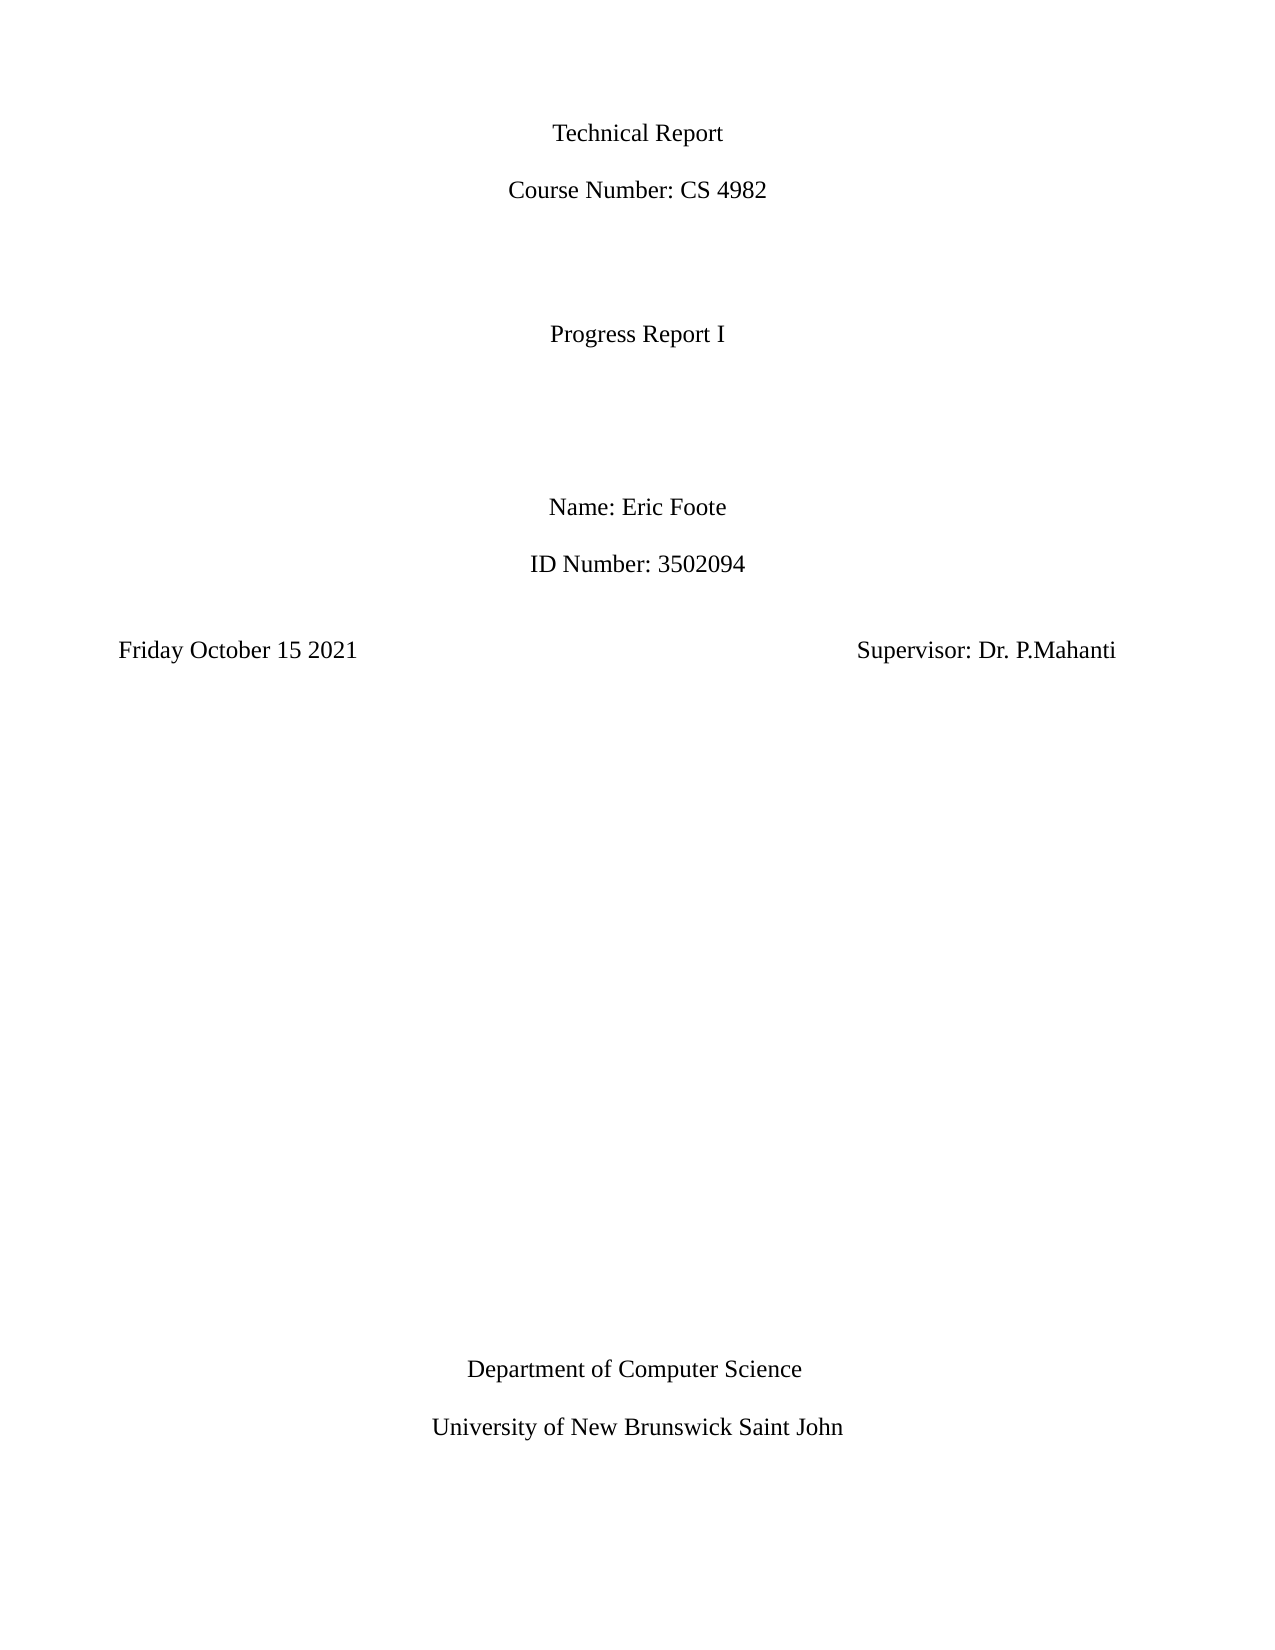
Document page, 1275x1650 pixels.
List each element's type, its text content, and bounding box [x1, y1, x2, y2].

text Friday October 15 2021 Supervisor: Dr. P.Mahanti [118, 636, 1157, 664]
text Course Number: CS 4982 [118, 176, 1157, 204]
text University of New Brunswick Saint John [118, 1412, 1157, 1441]
text ID Number: 3502094 [118, 549, 1157, 578]
text Department of Computer Science [118, 1354, 1157, 1383]
text Technical Report [118, 118, 1157, 147]
text Progress Report I [118, 319, 1157, 348]
text Name: Eric Foote [118, 492, 1157, 521]
